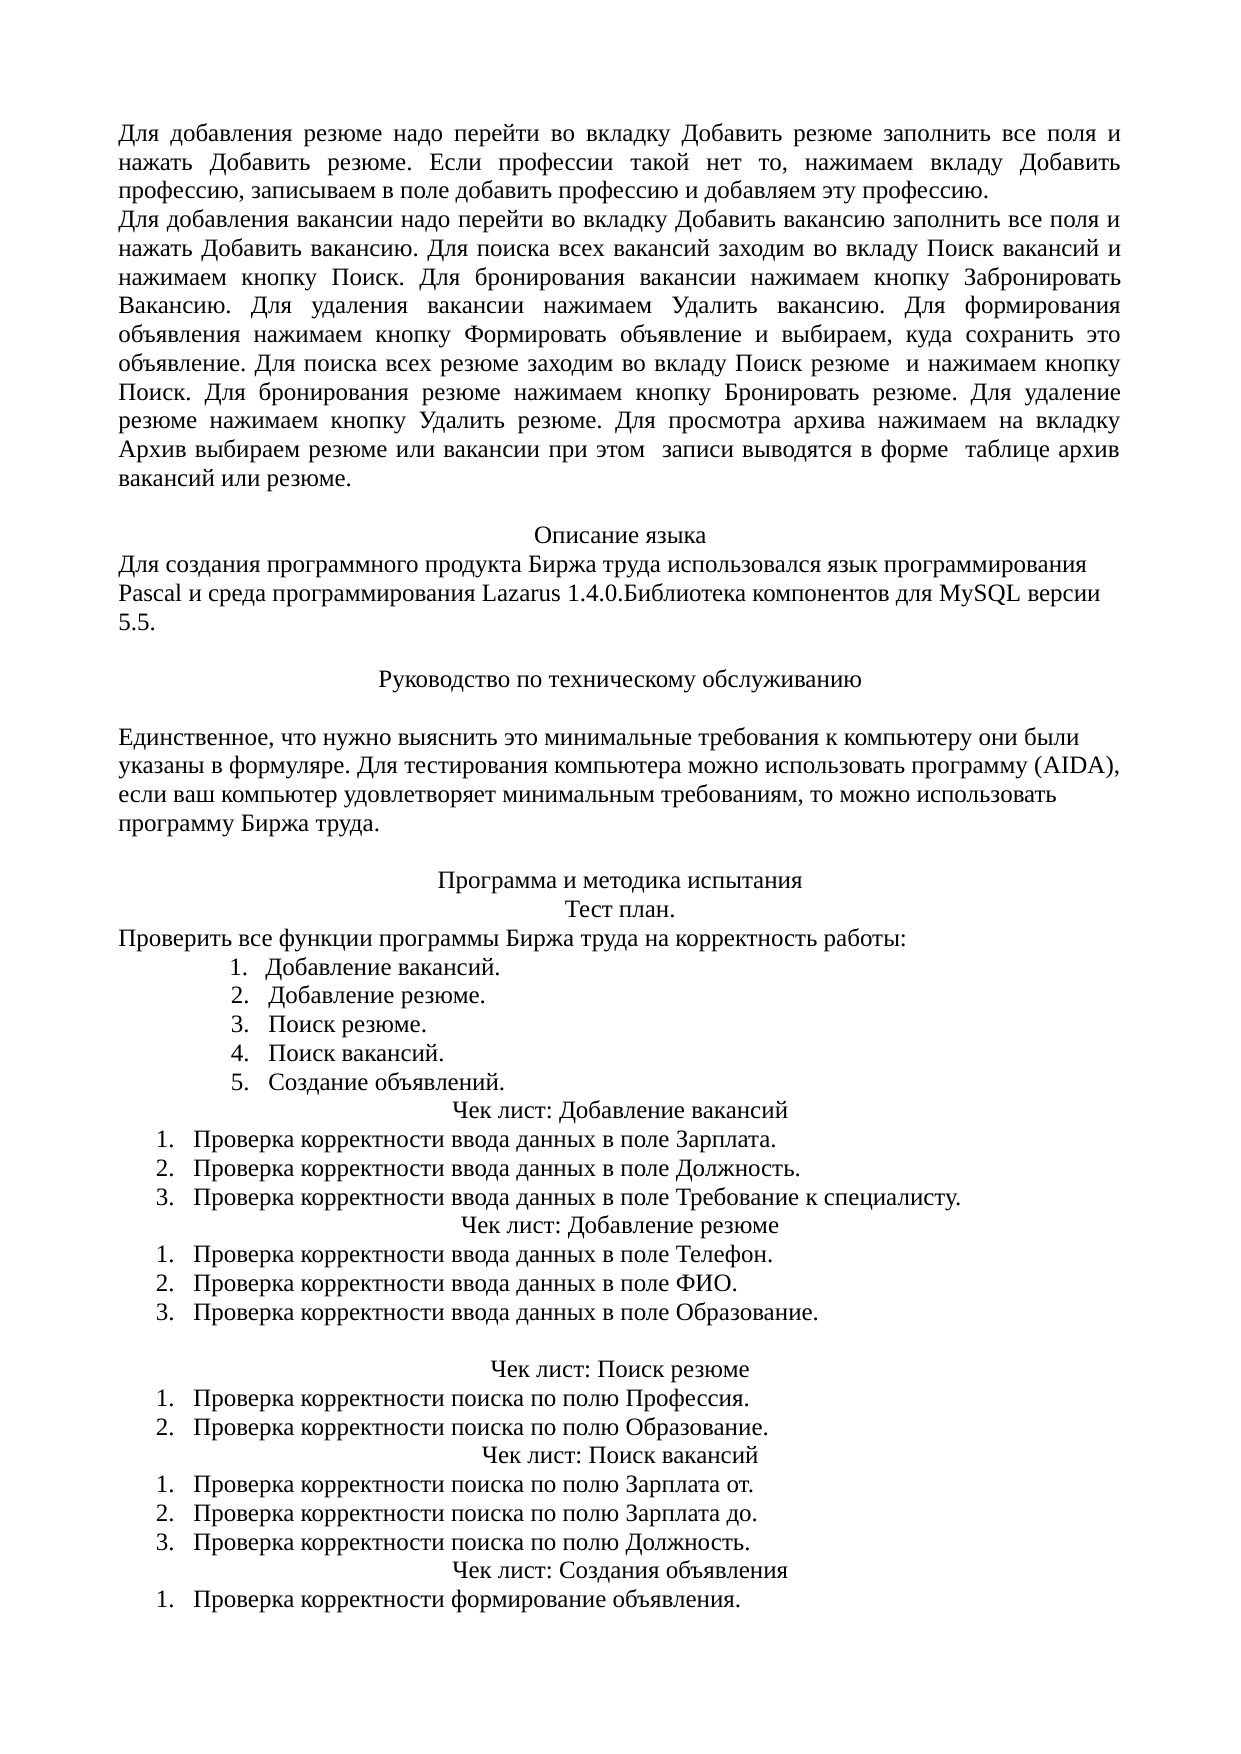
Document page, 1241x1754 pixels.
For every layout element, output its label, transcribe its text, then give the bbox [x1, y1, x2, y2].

text Чек лист: Создания объявления [118, 1556, 1122, 1584]
text Руководство по техническому обслуживанию [118, 664, 1122, 693]
list Проверка корректности формирование объявления. [156, 1584, 1122, 1613]
list Проверка корректности ввода данных в поле Телефон. [156, 1239, 1122, 1268]
list Проверка корректности ввода данных в поле Должность. [156, 1153, 1122, 1182]
text Программа и методика испытания [118, 866, 1122, 894]
text Единственное, что нужно выяснить это минимальные требования к компьютеру они были указаны в формуляре. Для тестирования компьютера можно использовать программу (AIDA), если ваш компьютер удовлетворяет минимальным требованиям, то можно использовать программу Биржа труда. [118, 722, 1122, 837]
list Проверка корректности ввода данных в поле Требование к специалисту. [156, 1182, 1122, 1211]
list Проверка корректности поиска по полю Должность. [156, 1527, 1122, 1556]
list Проверка корректности поиска по полю Образование. [156, 1412, 1122, 1441]
text Для добавления резюме надо перейти во вкладку Добавить резюме заполнить все поля и нажать Добавить резюме. Если профессии такой нет то, нажимаем вкладу Добавить профессию, записываем в поле добавить профессию и добавляем эту профессию. [118, 118, 1122, 204]
text 1. Добавление вакансий. [118, 952, 1122, 981]
text Проверить все функции программы Биржа труда на корректность работы: [118, 923, 1122, 952]
list Проверка корректности ввода данных в поле Зарплата. [156, 1124, 1122, 1153]
text Чек лист: Добавление вакансий [118, 1096, 1122, 1124]
list Добавление резюме. [231, 981, 1122, 1009]
list Проверка корректности поиска по полю Зарплата от. [156, 1469, 1122, 1498]
text Описание языка [118, 521, 1122, 549]
text Чек лист: Поиск вакансий [118, 1441, 1122, 1469]
list Проверка корректности поиска по полю Зарплата до. [156, 1498, 1122, 1527]
list Проверка корректности поиска по полю Профессия. [156, 1383, 1122, 1412]
text Для создания программного продукта Биржа труда использовался язык программирования Pascal и среда программирования Lazarus 1.4.0.Библиотека компонентов для MySQL версии 5.5. [118, 549, 1122, 636]
list Поиск резюме. [231, 1009, 1122, 1038]
text Тест план. [118, 894, 1122, 923]
list Проверка корректности ввода данных в поле Образование. [156, 1297, 1122, 1326]
text Для добавления вакансии надо перейти во вкладку Добавить вакансию заполнить все поля и нажать Добавить вакансию. Для поиска всех вакансий заходим во вкладу Поиск вакансий и нажимаем кнопку Поиск. Для бронирования вакансии нажимаем кнопку Забронировать Вакансию. Для удаления вакансии нажимаем Удалить вакансию. Для формирования объявления нажимаем кнопку Формировать объявление и выбираем, куда сохранить это объявление. Для поиска всех резюме заходим во вкладу Поиск резюме и нажимаем кнопку Поиск. Для бронирования резюме нажимаем кнопку Бронировать резюме. Для удаление резюме нажимаем кнопку Удалить резюме. Для просмотра архива нажимаем на вкладку Архив выбираем резюме или вакансии при этом записи выводятся в форме таблице архив вакансий или резюме. [118, 204, 1122, 492]
list Поиск вакансий. [231, 1038, 1122, 1067]
list Создание объявлений. [231, 1067, 1122, 1096]
list Проверка корректности ввода данных в поле ФИО. [156, 1268, 1122, 1297]
text Чек лист: Добавление резюме [118, 1211, 1122, 1239]
text Чек лист: Поиск резюме [118, 1354, 1122, 1383]
